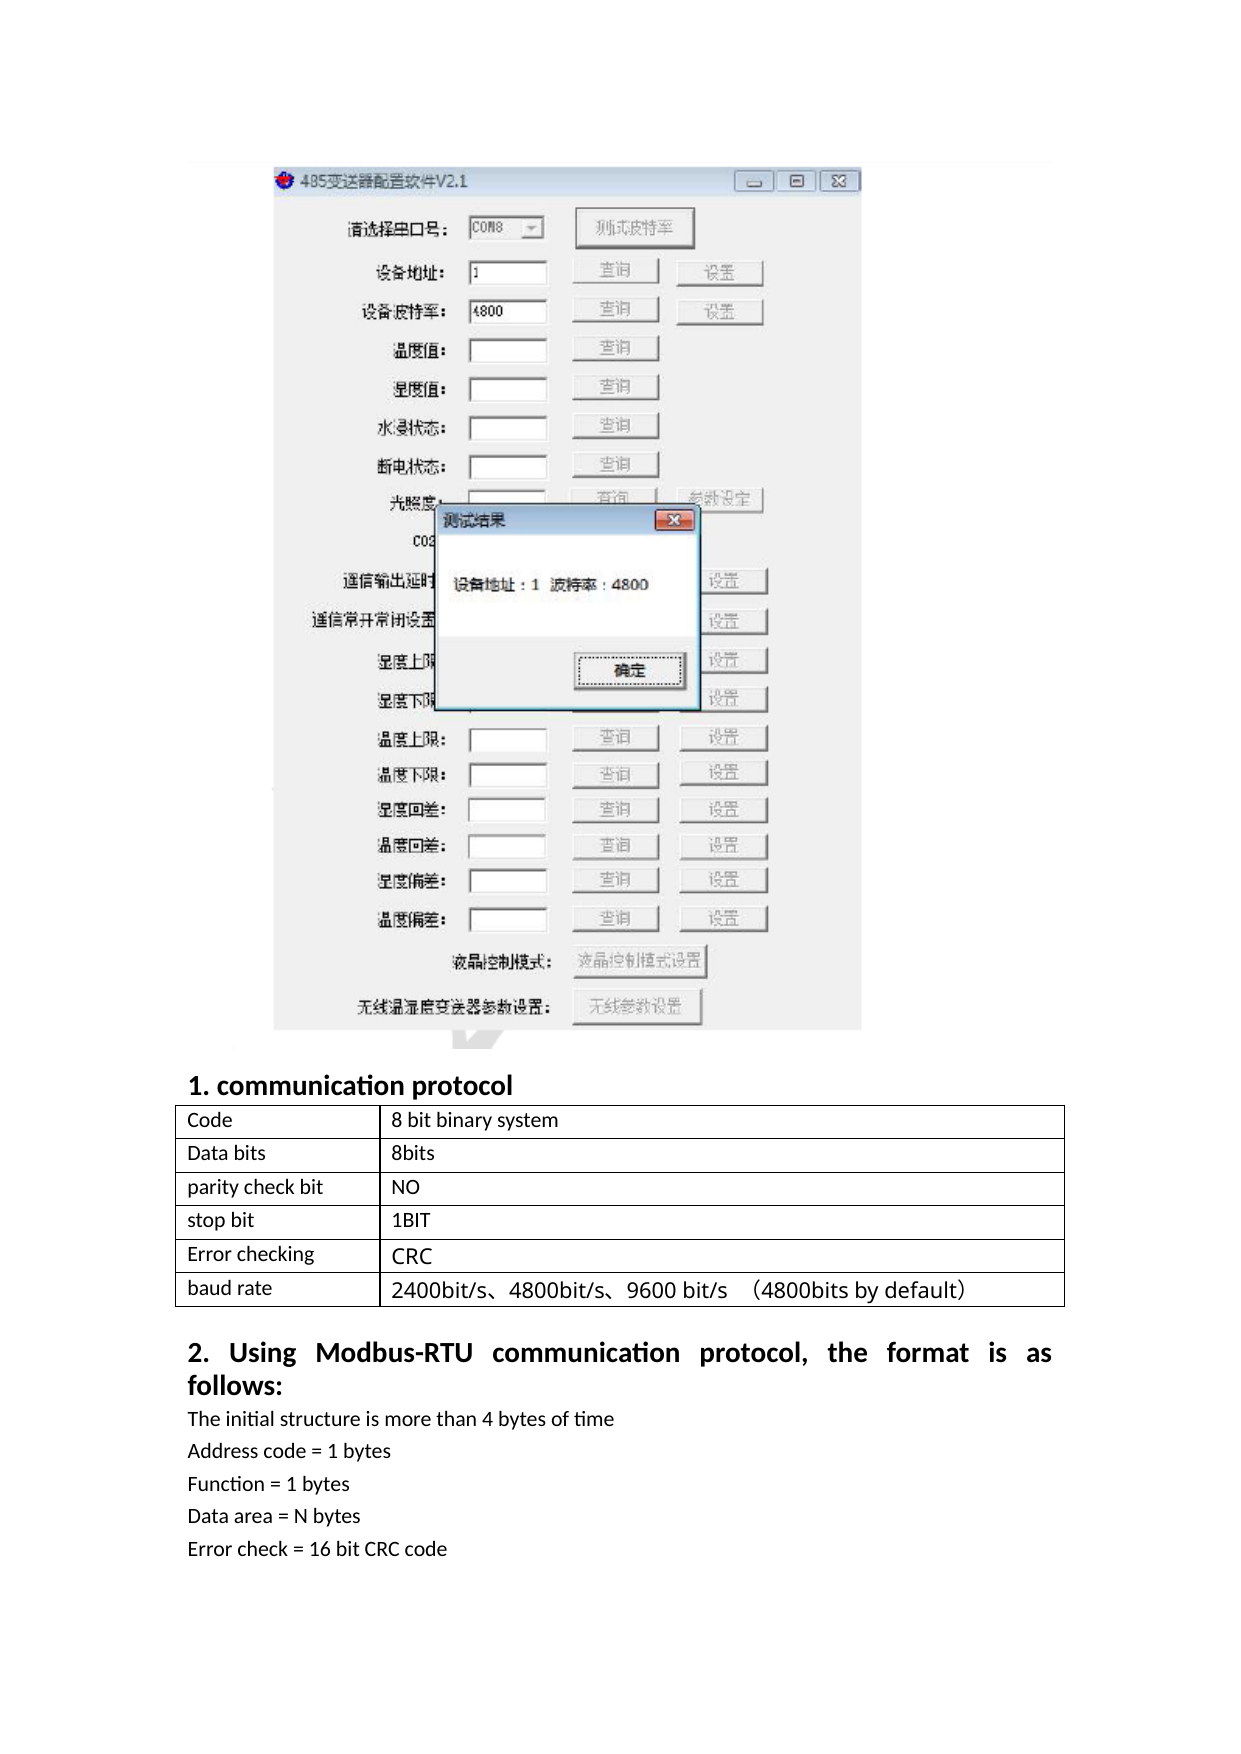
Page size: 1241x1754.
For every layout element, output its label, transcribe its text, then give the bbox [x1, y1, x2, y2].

text 1. communication protocol [187, 1072, 1053, 1104]
table_header Code [176, 1106, 379, 1138]
text Address code = 1 bytes [187, 1437, 1053, 1469]
table_cell baud rate [176, 1273, 379, 1306]
text The initial structure is more than 4 bytes of time [187, 1404, 1053, 1437]
table_cell NO [381, 1173, 1064, 1205]
table_cell stop bit [176, 1206, 379, 1239]
text Data area = N bytes [187, 1502, 1053, 1534]
text 2. Using Modbus-RTU communication protocol, the format is as follows: [187, 1339, 1053, 1404]
table_cell Error checking [176, 1240, 379, 1272]
text Function = 1 bytes [187, 1469, 1053, 1502]
table_header 8 bit binary system [381, 1106, 1064, 1138]
table_cell 8bits [381, 1139, 1064, 1172]
picture [187, 162, 1053, 1049]
table_cell 1BIT [381, 1206, 1064, 1239]
table_cell parity check bit [176, 1173, 379, 1205]
table_cell Data bits [176, 1139, 379, 1172]
table_cell 2400bit/s、4800bit/s、9600 bit/s （4800bits by default） [381, 1273, 1064, 1306]
table_cell CRC [381, 1240, 1064, 1272]
text Error check = 16 bit CRC code [187, 1534, 1053, 1567]
